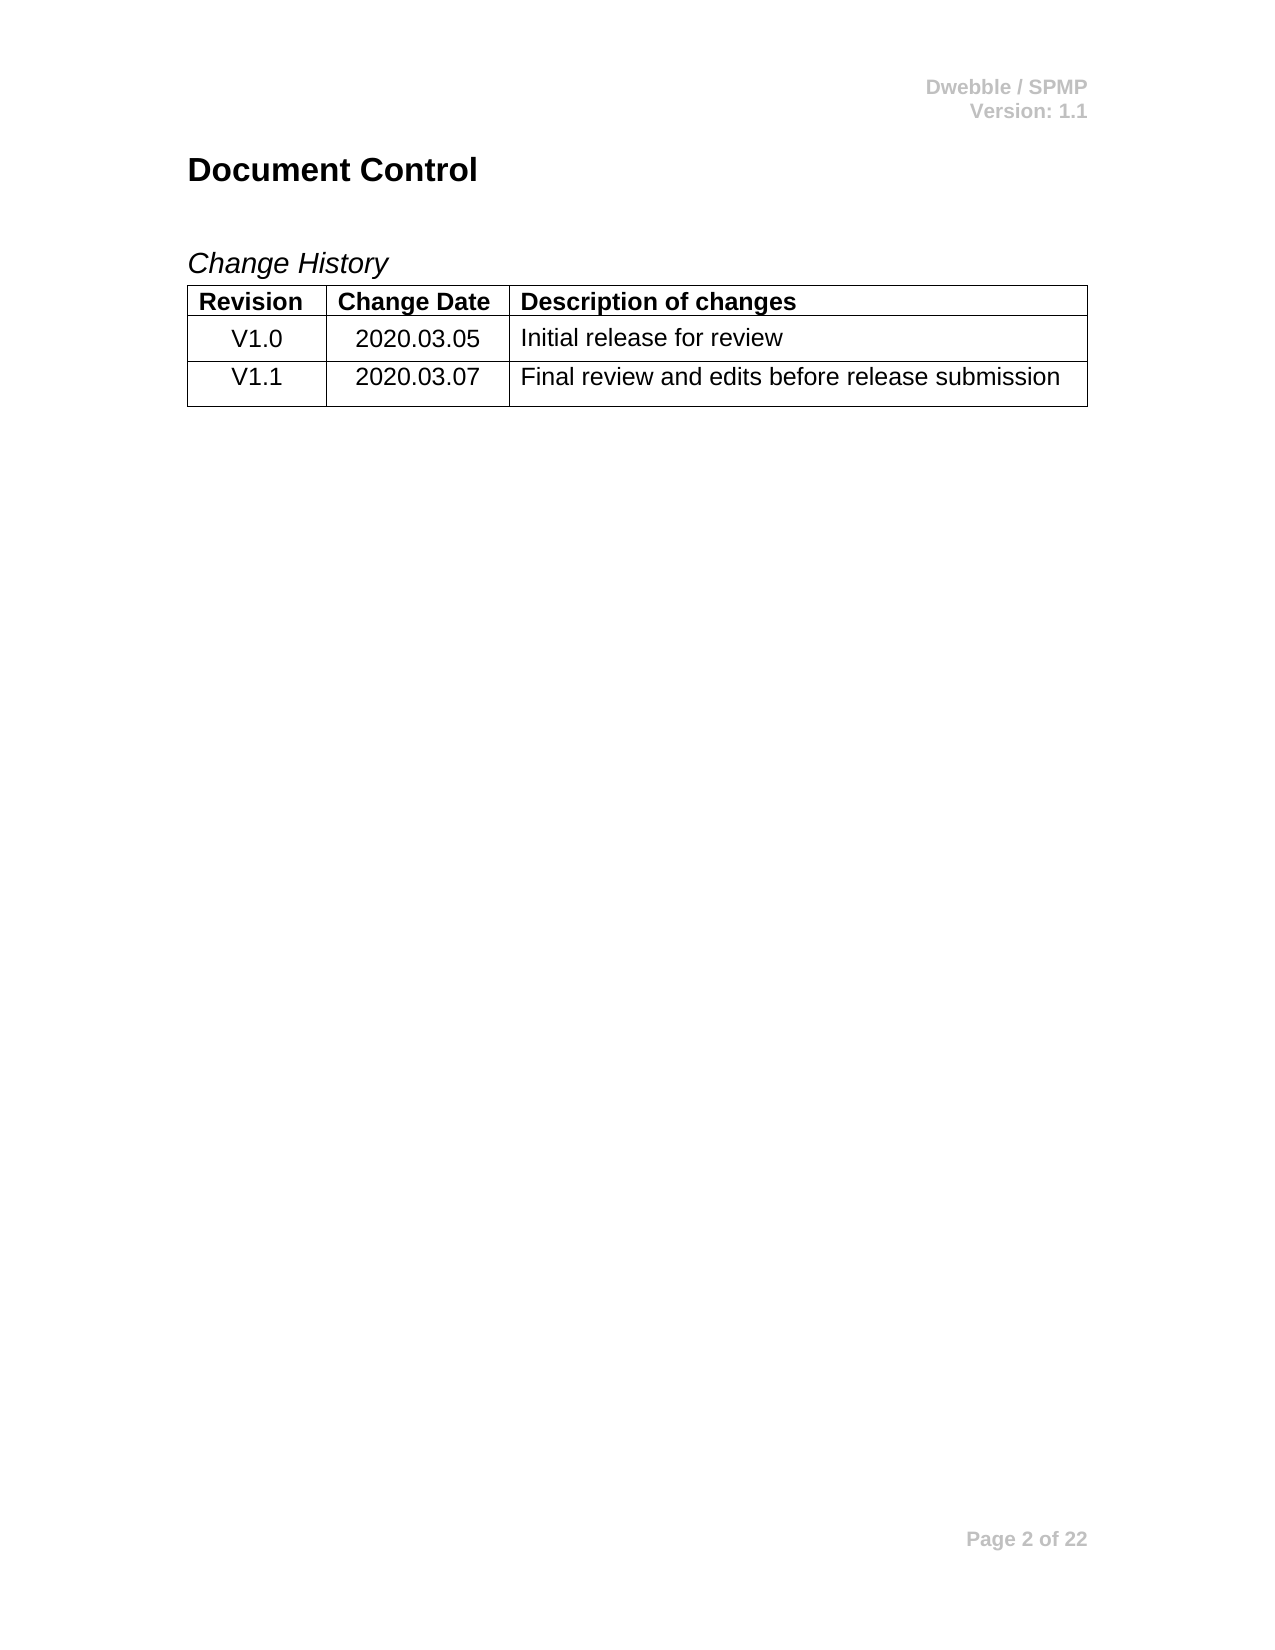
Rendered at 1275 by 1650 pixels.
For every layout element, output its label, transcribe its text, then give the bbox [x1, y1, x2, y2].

table_header Description of changes [510, 286, 1087, 315]
table_header Revision [188, 286, 326, 315]
subtitle Document Control [187, 150, 1087, 188]
table_cell 2020.03.07 [327, 362, 509, 406]
table_cell 2020.03.05 [327, 316, 509, 361]
table_header Change Date [327, 286, 509, 315]
table_cell V1.0 [188, 316, 326, 361]
table_cell Initial release for review [510, 316, 1087, 361]
subtitle Change History [187, 246, 1087, 279]
table_cell Final review and edits before release submission [510, 362, 1087, 406]
table_cell V1.1 [188, 362, 326, 406]
